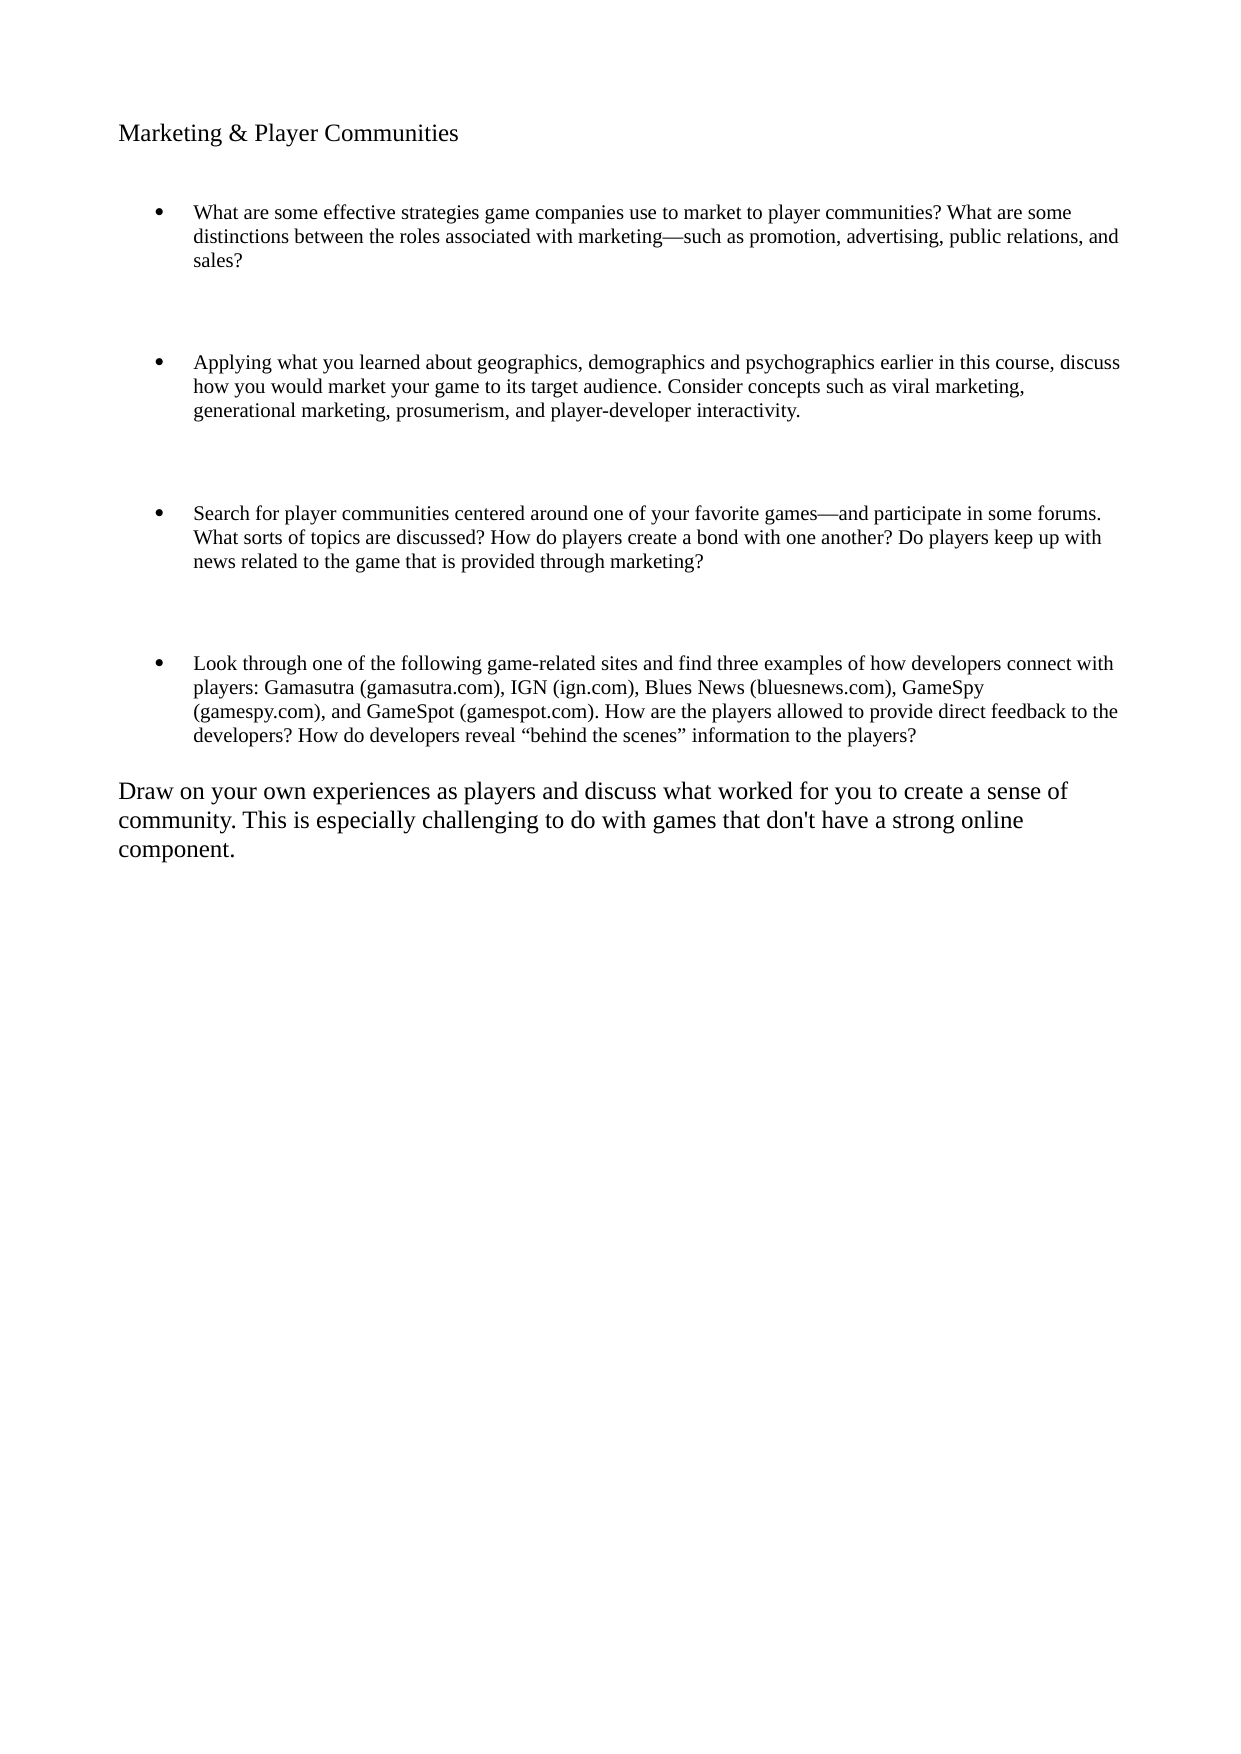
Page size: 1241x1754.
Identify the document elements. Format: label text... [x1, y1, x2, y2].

list Applying what you learned about geographics, demographics and psychographics earlier in this course, discuss how you would market your game to its target audience. Consider concepts such as viral marketing, generational marketing, prosumerism, and player-developer interactivity. [156, 350, 1122, 422]
list Search for player communities centered around one of your favorite games—and participate in some forums. What sorts of topics are discussed? How do players create a bond with one another? Do players keep up with news related to the game that is provided through marketing? [156, 501, 1122, 573]
list What are some effective strategies game companies use to market to player communities? What are some distinctions between the roles associated with marketing—such as promotion, advertising, public relations, and sales? [156, 200, 1122, 272]
list Look through one of the following game-related sites and find three examples of how developers connect with players: Gamasutra (gamasutra.com), IGN (ign.com), Blues News (bluesnews.com), GameSpy (gamespy.com), and GameSpot (gamespot.com). How are the players allowed to provide direct feedback to the developers? How do developers reveal “behind the scenes” information to the players? [156, 651, 1122, 747]
text Marketing & Player Communities [118, 118, 1122, 176]
text Draw on your own experiences as players and discuss what worked for you to create a sense of community. This is especially challenging to do with games that don't have a strong online component. [118, 776, 1122, 863]
